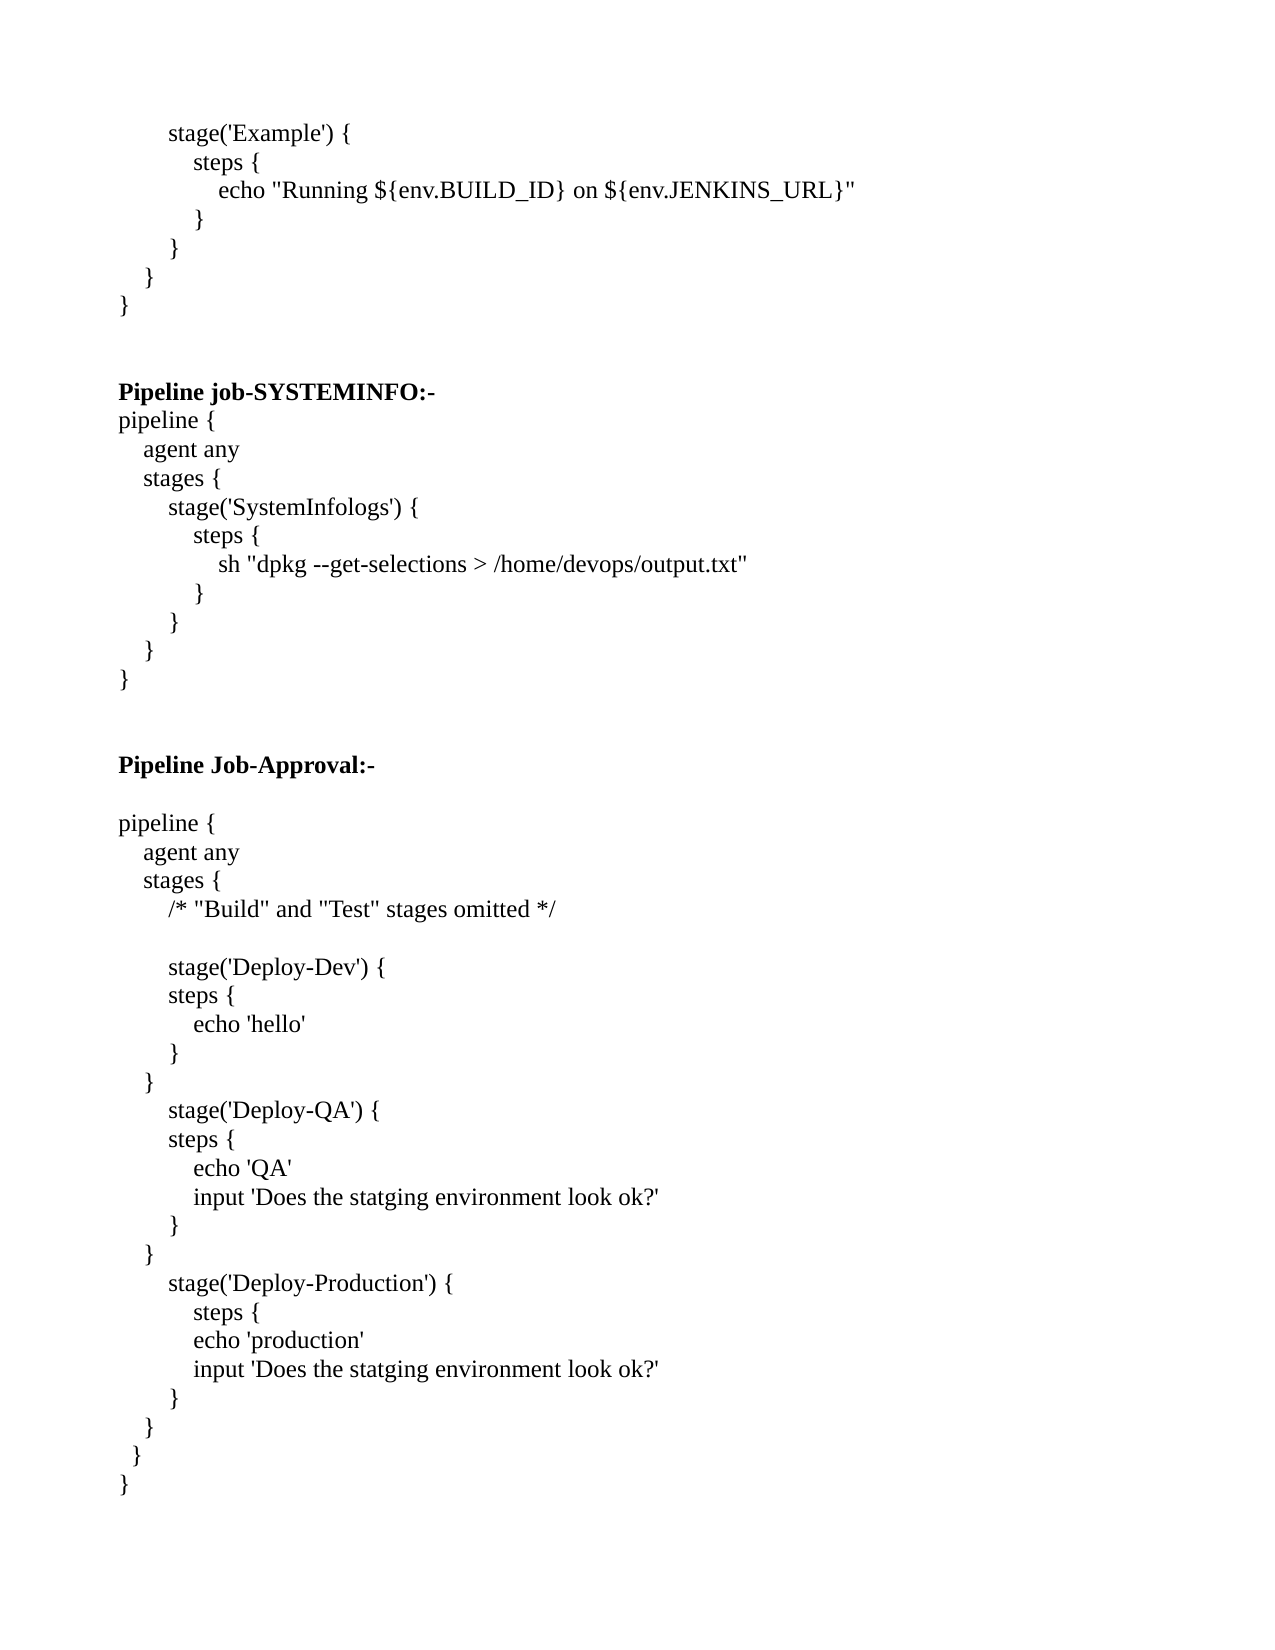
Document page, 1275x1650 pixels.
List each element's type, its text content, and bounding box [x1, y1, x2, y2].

text stages { [118, 866, 1157, 894]
text steps { [118, 521, 1157, 549]
text } [118, 204, 1157, 233]
text echo "Running ${env.BUILD_ID} on ${env.JENKINS_URL}" [118, 176, 1157, 204]
text stage('Deploy-QA') { [118, 1096, 1157, 1124]
text agent any [118, 434, 1157, 463]
text stage('SystemInfologs') { [118, 492, 1157, 521]
text } [118, 664, 1157, 693]
text agent any [118, 837, 1157, 866]
text } [118, 1412, 1157, 1441]
text echo 'QA' [118, 1153, 1157, 1182]
text steps { [118, 147, 1157, 176]
text stages { [118, 463, 1157, 492]
text pipeline { [118, 808, 1157, 837]
text /* "Build" and "Test" stages omitted */ [118, 894, 1157, 923]
text stage('Deploy-Dev') { [118, 952, 1157, 981]
text steps { [118, 1297, 1157, 1326]
text stage('Deploy-Production') { [118, 1268, 1157, 1297]
text Pipeline job-SYSTEMINFO:- [118, 377, 1157, 406]
text steps { [118, 981, 1157, 1009]
text } [118, 1441, 1157, 1469]
text } [118, 262, 1157, 291]
text } [118, 636, 1157, 664]
text } [118, 1067, 1157, 1096]
text } [118, 1469, 1157, 1498]
text echo 'hello' [118, 1009, 1157, 1038]
text input 'Does the statging environment look ok?' [118, 1354, 1157, 1383]
text sh "dpkg --get-selections > /home/devops/output.txt" [118, 549, 1157, 578]
text input 'Does the statging environment look ok?' [118, 1182, 1157, 1211]
text echo 'production' [118, 1326, 1157, 1354]
text } [118, 578, 1157, 607]
text } [118, 1383, 1157, 1412]
text } [118, 1239, 1157, 1268]
text } [118, 233, 1157, 262]
text } [118, 1211, 1157, 1239]
text steps { [118, 1124, 1157, 1153]
text pipeline { [118, 406, 1157, 434]
text stage('Example') { [118, 118, 1157, 147]
text } [118, 607, 1157, 636]
text Pipeline Job-Approval:- [118, 751, 1157, 779]
text } [118, 291, 1157, 319]
text } [118, 1038, 1157, 1067]
